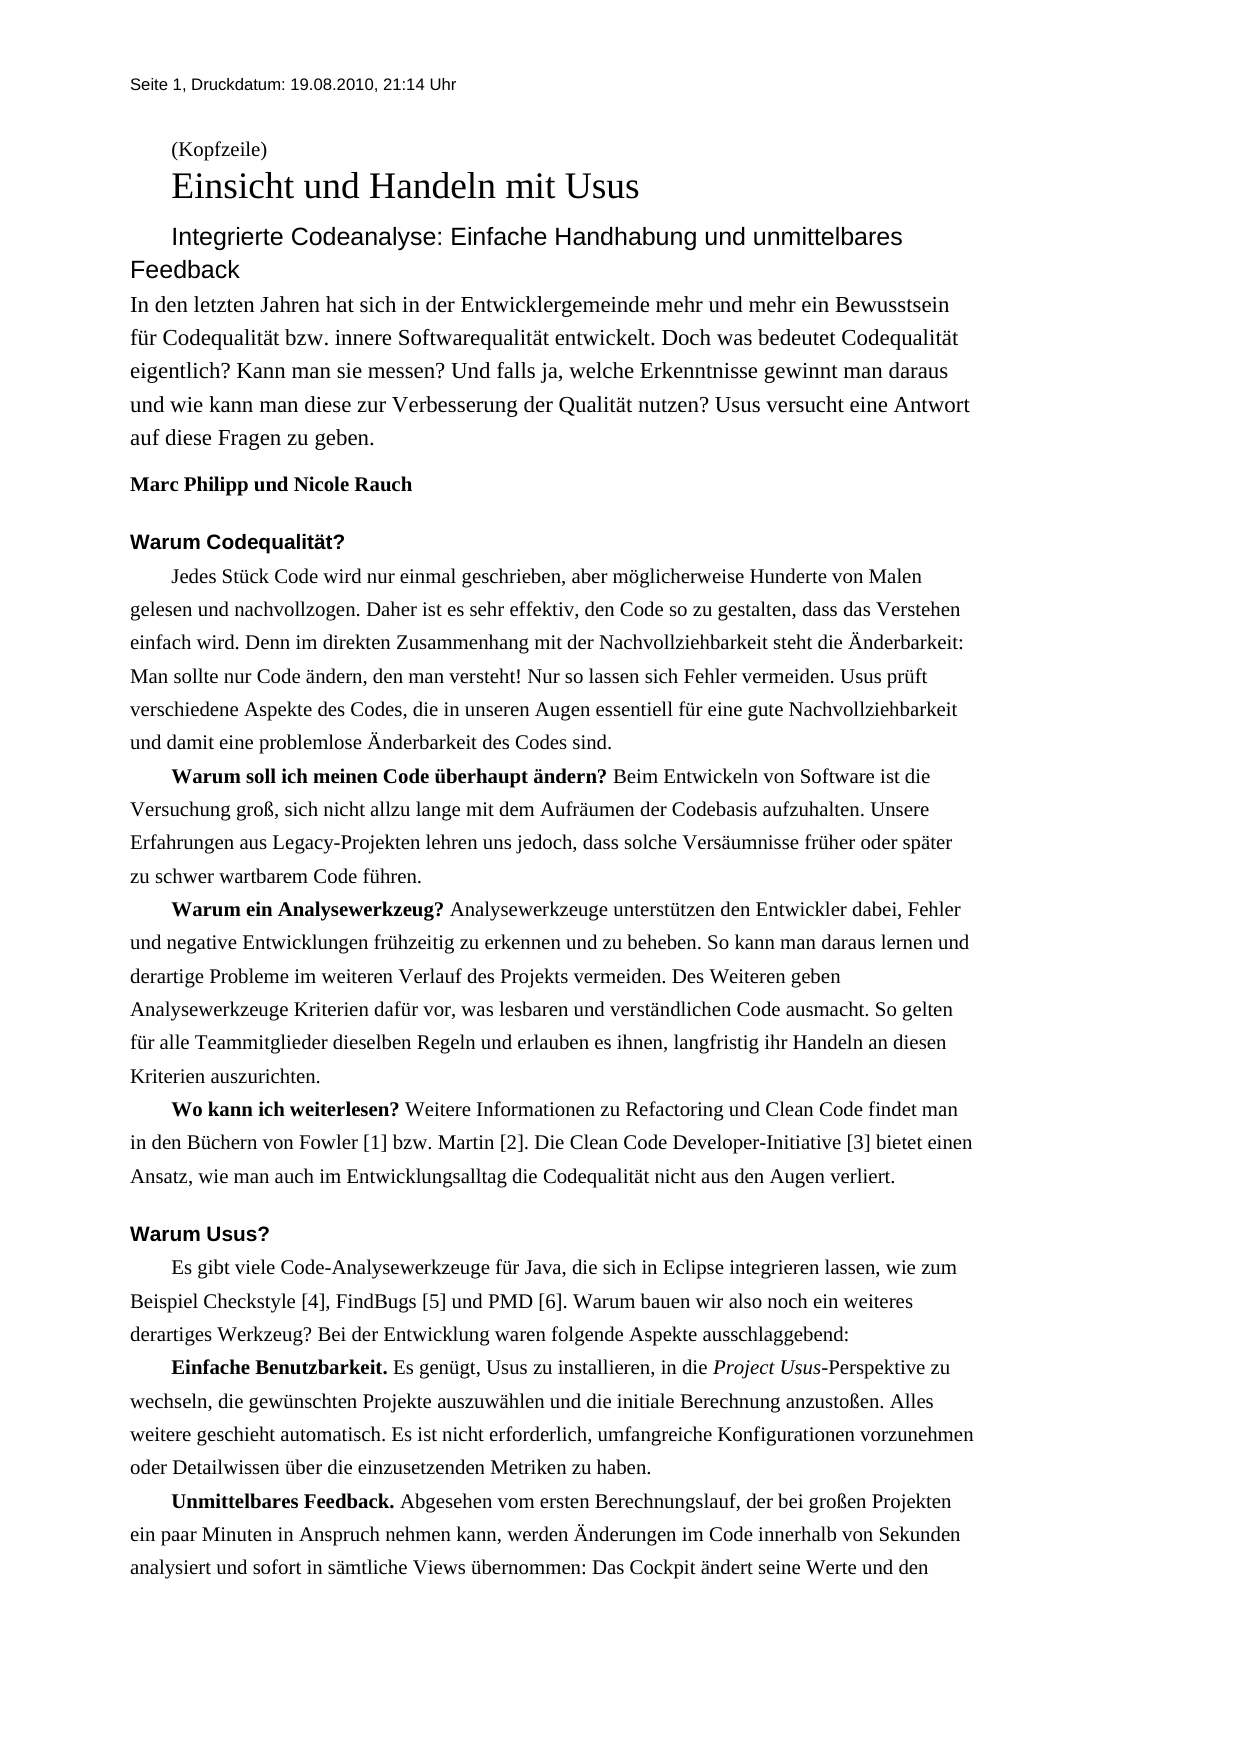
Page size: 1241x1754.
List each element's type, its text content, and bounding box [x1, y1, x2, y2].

text Warum Codequalität? [130, 523, 974, 556]
text Integrierte Codeanalyse: Einfache Handhabung und unmittelbares Feedback [130, 219, 974, 286]
text Warum ein Analysewerkzeug? Analysewerkzeuge unterstützen den Entwickler dabei, Fehler und negative Entwicklungen frühzeitig zu erkennen und zu beheben. So kann man daraus lernen und derartige Probleme im weiteren Verlauf des Projekts vermeiden. Des Weiteren geben Analysewerkzeuge Kriterien dafür vor, was lesbaren und verständlichen Code ausmacht. So gelten für alle Teammitglieder dieselben Regeln und erlauben es ihnen, langfristig ihr Handeln an diesen Kriterien auszurichten. [130, 890, 974, 1090]
text Unmittelbares Feedback. Abgesehen vom ersten Berechnungslauf, der bei großen Projekten ein paar Minuten in Anspruch nehmen kann, werden Änderungen im Code innerhalb von Sekunden analysiert und sofort in sämtliche Views übernommen: Das Cockpit ändert seine Werte und den [130, 1481, 974, 1581]
text Wo kann ich weiterlesen? Weitere Informationen zu Refactoring und Clean Code findet man in den Büchern von Fowler [1] bzw. Martin [2]. Die Clean Code Developer-Initiative [3] bietet einen Ansatz, wie man auch im Entwicklungsalltag die Codequalität nicht aus den Augen verliert. [130, 1090, 974, 1190]
text Einsicht und Handeln mit Usus [130, 163, 974, 206]
text Warum Usus? [130, 1215, 974, 1248]
text In den letzten Jahren hat sich in der Entwicklergemeinde mehr und mehr ein Bewusstsein für Codequalität bzw. innere Softwarequalität entwickelt. Doch was bedeutet Codequalität eigentlich? Kann man sie messen? Und falls ja, welche Erkenntnisse gewinnt man daraus und wie kann man diese zur Verbesserung der Qualität nutzen? Usus versucht eine Antwort auf diese Fragen zu geben. [130, 286, 974, 452]
text Jedes Stück Code wird nur einmal geschrieben, aber möglicherweise Hunderte von Malen gelesen und nachvollzogen. Daher ist es sehr effektiv, den Code so zu gestalten, dass das Verstehen einfach wird. Denn im direkten Zusammenhang mit der Nachvollziehbarkeit steht die Änderbarkeit: Man sollte nur Code ändern, den man versteht! Nur so lassen sich Fehler vermeiden. Usus prüft verschiedene Aspekte des Codes, die in unseren Augen essentiell für eine gute Nachvollziehbarkeit und damit eine problemlose Änderbarkeit des Codes sind. [130, 556, 974, 756]
text Marc Philipp und Nicole Rauch [130, 465, 974, 498]
text Warum soll ich meinen Code überhaupt ändern? Beim Entwickeln von Software ist die Versuchung groß, sich nicht allzu lange mit dem Aufräumen der Codebasis aufzuhalten. Unsere Erfahrungen aus Legacy-Projekten lehren uns jedoch, dass solche Versäumnisse früher oder später zu schwer wartbarem Code führen. [130, 756, 974, 890]
text Einfache Benutzbarkeit. Es genügt, Usus zu installieren, in die Project Usus-Perspektive zu wechseln, die gewünschten Projekte auszuwählen und die initiale Berechnung anzustoßen. Alles weitere geschieht automatisch. Es ist nicht erforderlich, umfangreiche Konfigurationen vorzunehmen oder Detailwissen über die einzusetzenden Metriken zu haben. [130, 1348, 974, 1481]
text Es gibt viele Code-Analysewerkzeuge für Java, die sich in Eclipse integrieren lassen, wie zum Beispiel Checkstyle [4], FindBugs [5] und PMD [6]. Warum bauen wir also noch ein weiteres derartiges Werkzeug? Bei der Entwicklung waren folgende Aspekte ausschlaggebend: [130, 1248, 974, 1348]
text (Kopfzeile) [130, 130, 974, 163]
